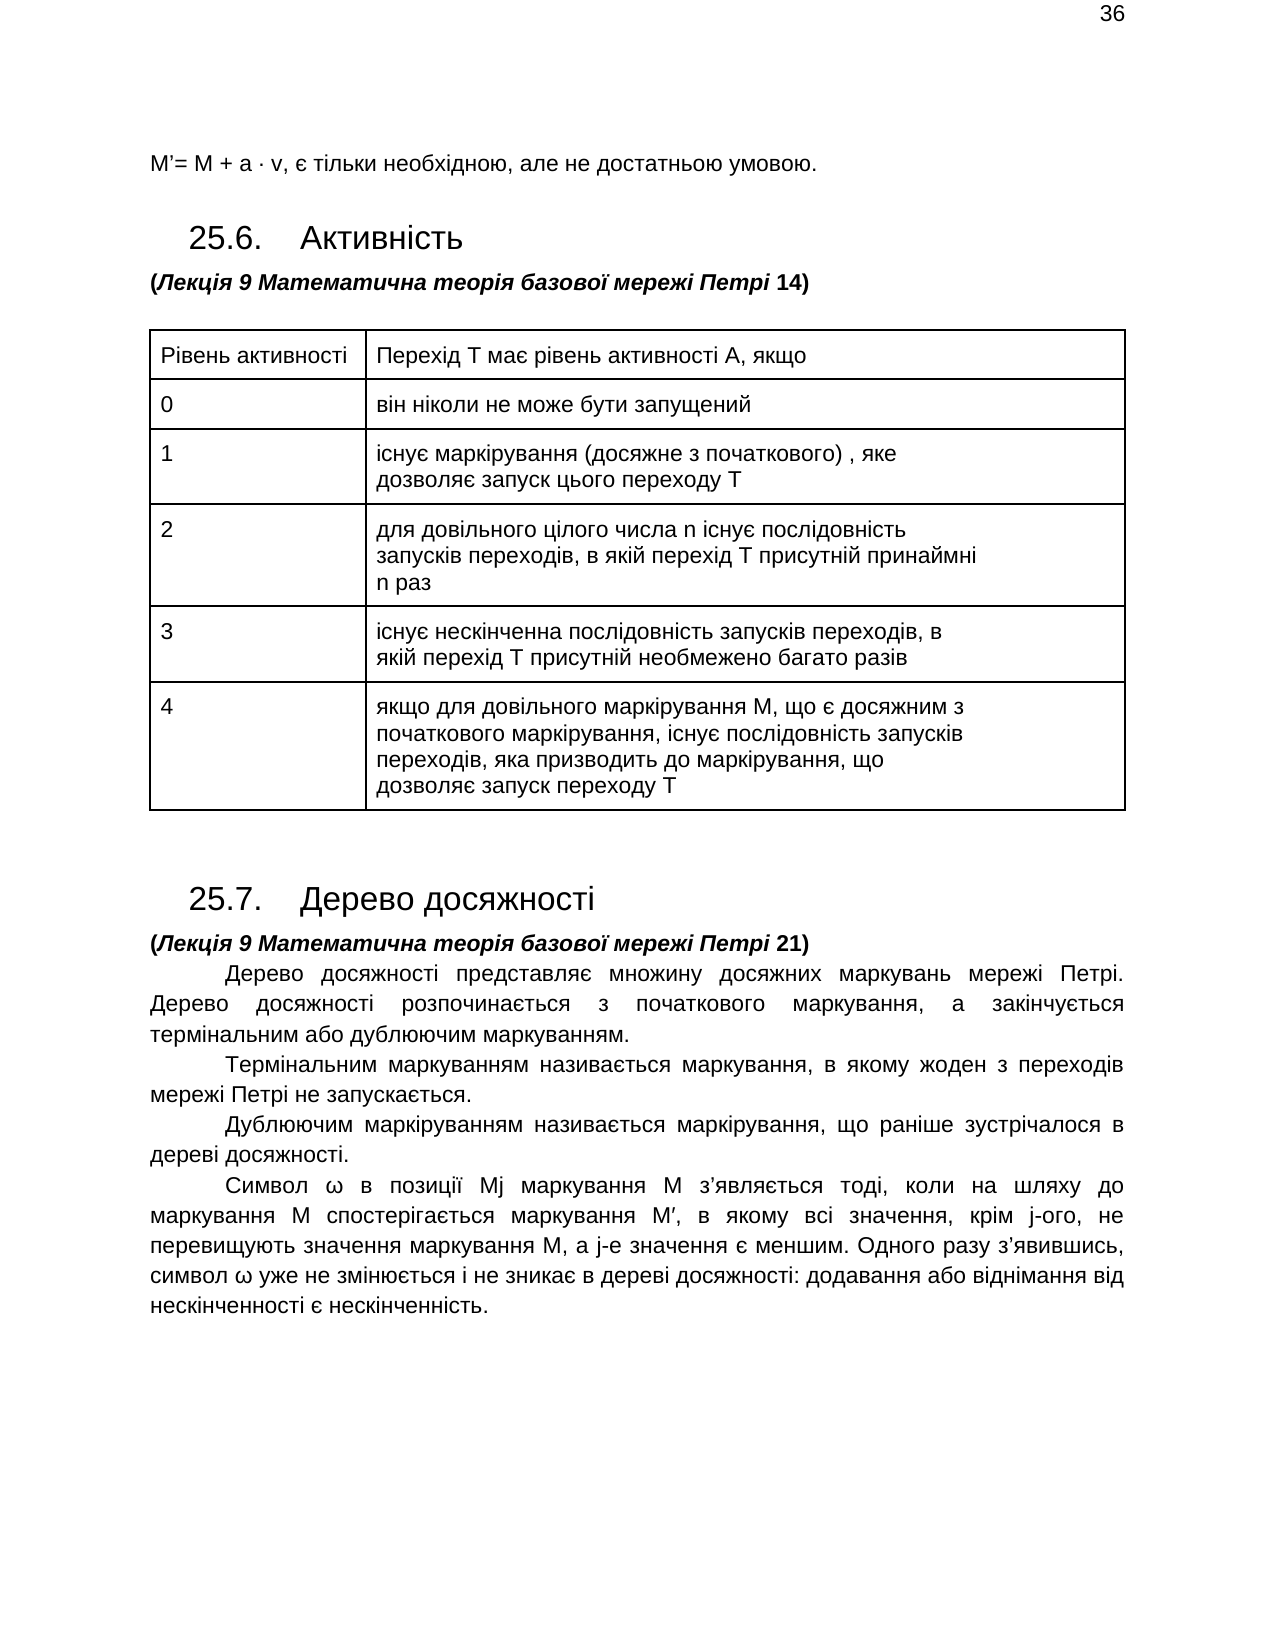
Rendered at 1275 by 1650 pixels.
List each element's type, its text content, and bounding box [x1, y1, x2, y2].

table_cell 3 [151, 607, 365, 681]
table_cell він ніколи не може бути запущений [367, 380, 1124, 428]
text M’= M + a ∙ v, є тільки необхідною, але не достатньою умовою. [150, 150, 1125, 176]
text Термінальним маркуванням називається маркування, в якому жоден з переходів мережі Петрі не запускається. [150, 1051, 1125, 1107]
table_header Рівень активності [151, 331, 365, 378]
table_cell якщо для довільного маркірування М, що є досяжним з початкового маркірування, існує послідовність запусків переходів, яка призводить до маркірування, що дозволяє запуск переходу Т [367, 683, 1124, 809]
text Дублюючим маркіруванням називається маркірування, що раніше зустрічалося в дереві досяжності. [150, 1111, 1125, 1168]
table_cell для довільного цілого числа n існує послідовність запусків переходів, в якій перехід Т присутній принаймні n раз [367, 505, 1124, 605]
text Символ ω в позиції Мj маркування М з’являється тоді, коли на шляху до маркування М спостерігається маркування М′, в якому всі значення, крім j-ого, не перевищують значення маркування М, а j-е значення є меншим. Одного разу з’явившись, символ ω уже не змінюється і не зникає в дереві досяжності: додавання або віднімання від нескінченності є нескінченність. [150, 1172, 1125, 1319]
table_cell 0 [151, 380, 365, 428]
subtitle Активність [262, 218, 1125, 256]
table_cell 2 [151, 505, 365, 605]
text Дерево досяжності представляє множину досяжних маркувань мережі Петрі. Дерево досяжності розпочинається з початкового маркування, а закінчується термінальним або дублюючим маркуванням. [150, 960, 1125, 1047]
table_cell існує нескінченна послідовність запусків переходів, в якій перехід T присутній необмежено багато разів [367, 607, 1124, 681]
table_cell існує маркірування (досяжне з початкового) , яке дозволяє запуск цього переходу Т [367, 430, 1124, 503]
text (Лекція 9 Математична теорія базової мережі Петрі 14) [150, 269, 1125, 295]
subtitle Дерево досяжності [262, 879, 1125, 917]
table_cell 1 [151, 430, 365, 503]
text (Лекція 9 Математична теорія базової мережі Петрі 21) [150, 930, 1125, 956]
table_cell 4 [151, 683, 365, 809]
table_header Перехід Т має рівень активності А, якщо [367, 331, 1124, 378]
